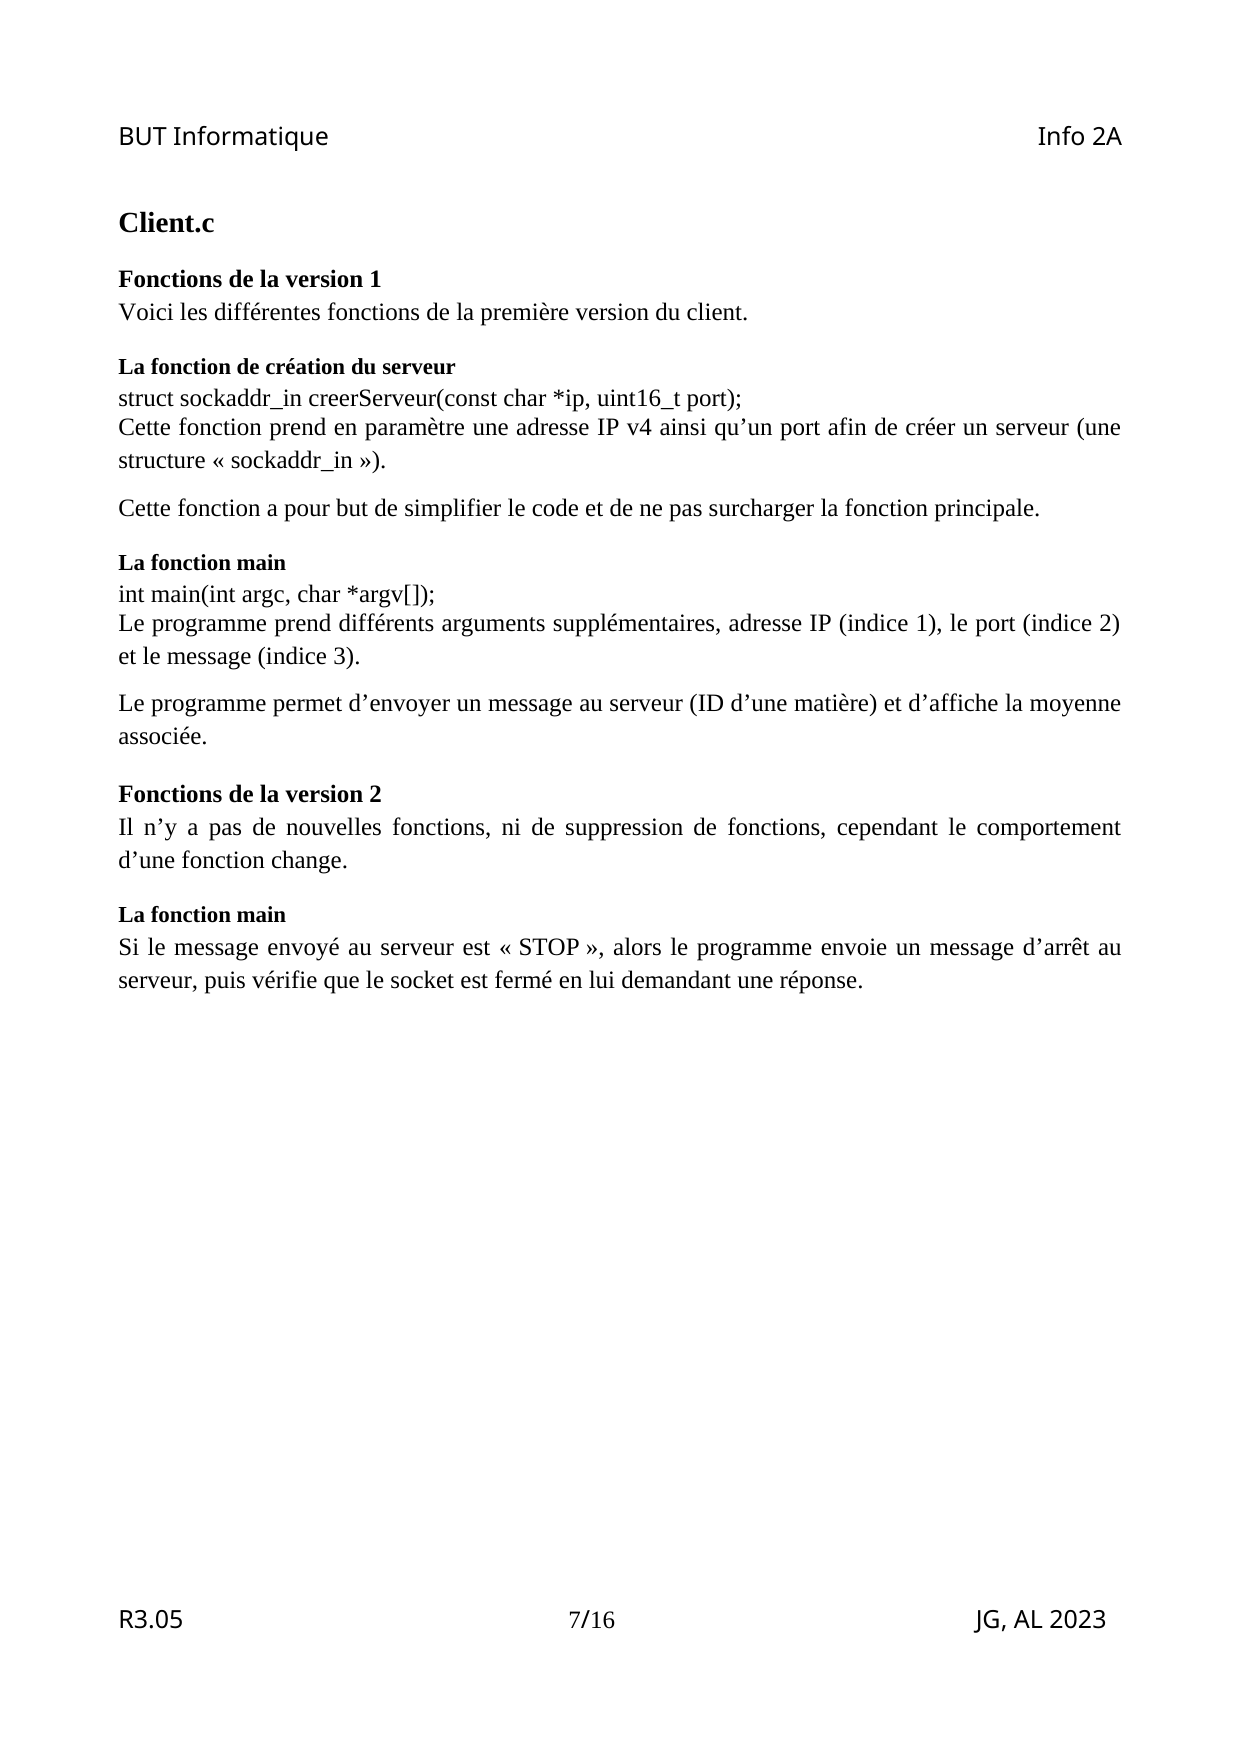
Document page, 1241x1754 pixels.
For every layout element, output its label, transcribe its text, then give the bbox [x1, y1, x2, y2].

text Si le message envoyé au serveur est « STOP », alors le programme envoie un message d’arrêt au serveur, puis vérifie que le socket est fermé en lui demandant une réponse. [118, 932, 1122, 994]
text struct sockaddr_in creerServeur(const char *ip, uint16_t port); [118, 383, 1122, 412]
text Cette fonction prend en paramètre une adresse IP v4 ainsi qu’un port afin de créer un serveur (une structure « sockaddr_in »). [118, 412, 1122, 474]
subtitle La fonction main [118, 901, 1122, 928]
subtitle Fonctions de la version 2 [118, 779, 1122, 808]
text Le programme prend différents arguments supplémentaires, adresse IP (indice 1), le port (indice 2) et le message (indice 3). [118, 608, 1122, 669]
text int main(int argc, char *argv[]); [118, 579, 1122, 608]
subtitle Client.c [118, 205, 1122, 239]
text Cette fonction a pour but de simplifier le code et de ne pas surcharger la fonction principale. [118, 493, 1122, 521]
subtitle Fonctions de la version 1 [118, 264, 1122, 293]
text Il n’y a pas de nouvelles fonctions, ni de suppression de fonctions, cependant le comportement d’une fonction change. [118, 812, 1122, 874]
text Voici les différentes fonctions de la première version du client. [118, 297, 1122, 326]
subtitle La fonction main [118, 548, 1122, 575]
subtitle La fonction de création du serveur [118, 353, 1122, 379]
text Le programme permet d’envoyer un message au serveur (ID d’une matière) et d’affiche la moyenne associée. [118, 688, 1122, 750]
